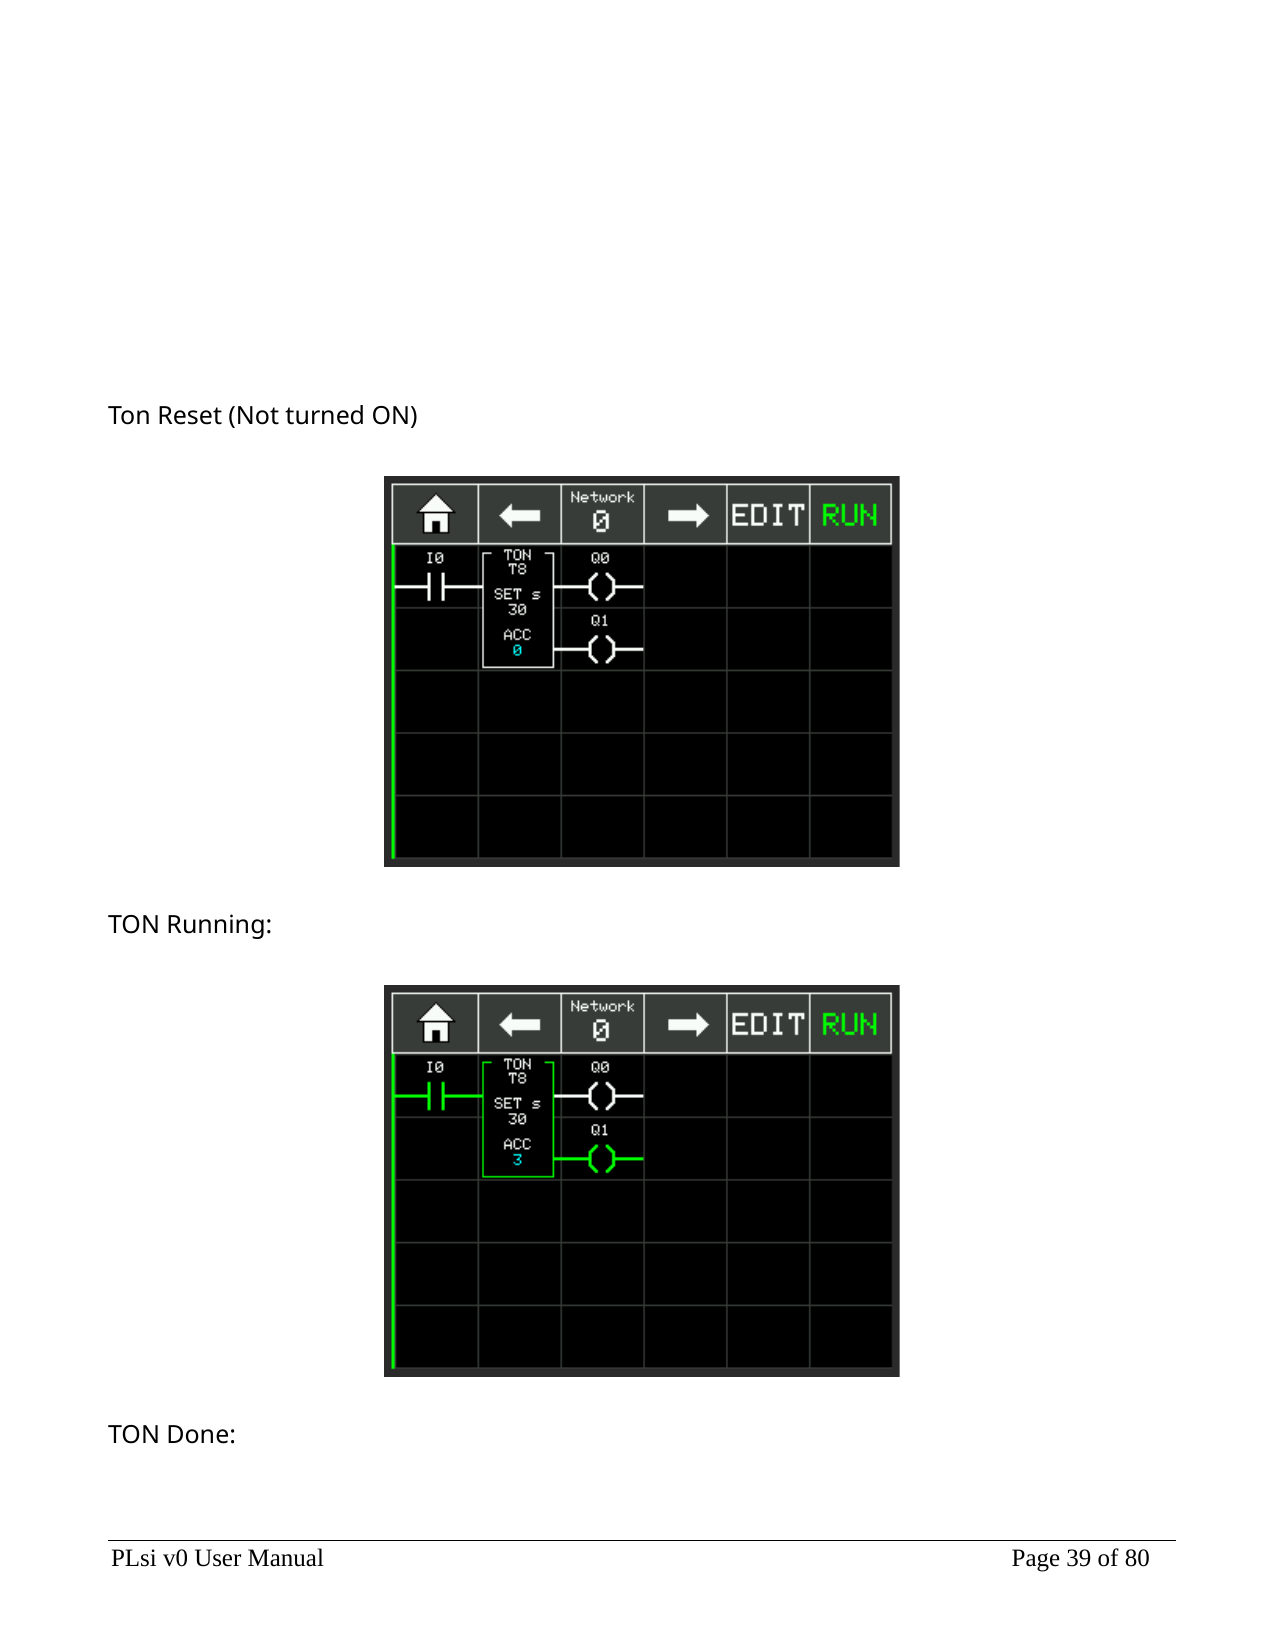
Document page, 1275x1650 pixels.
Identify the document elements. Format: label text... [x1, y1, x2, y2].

picture [384, 476, 900, 867]
text Ton Reset (Not turned ON) [108, 398, 1176, 432]
picture [384, 985, 900, 1377]
text TON Running: [108, 907, 1176, 941]
text TON Done: [108, 1416, 1176, 1450]
